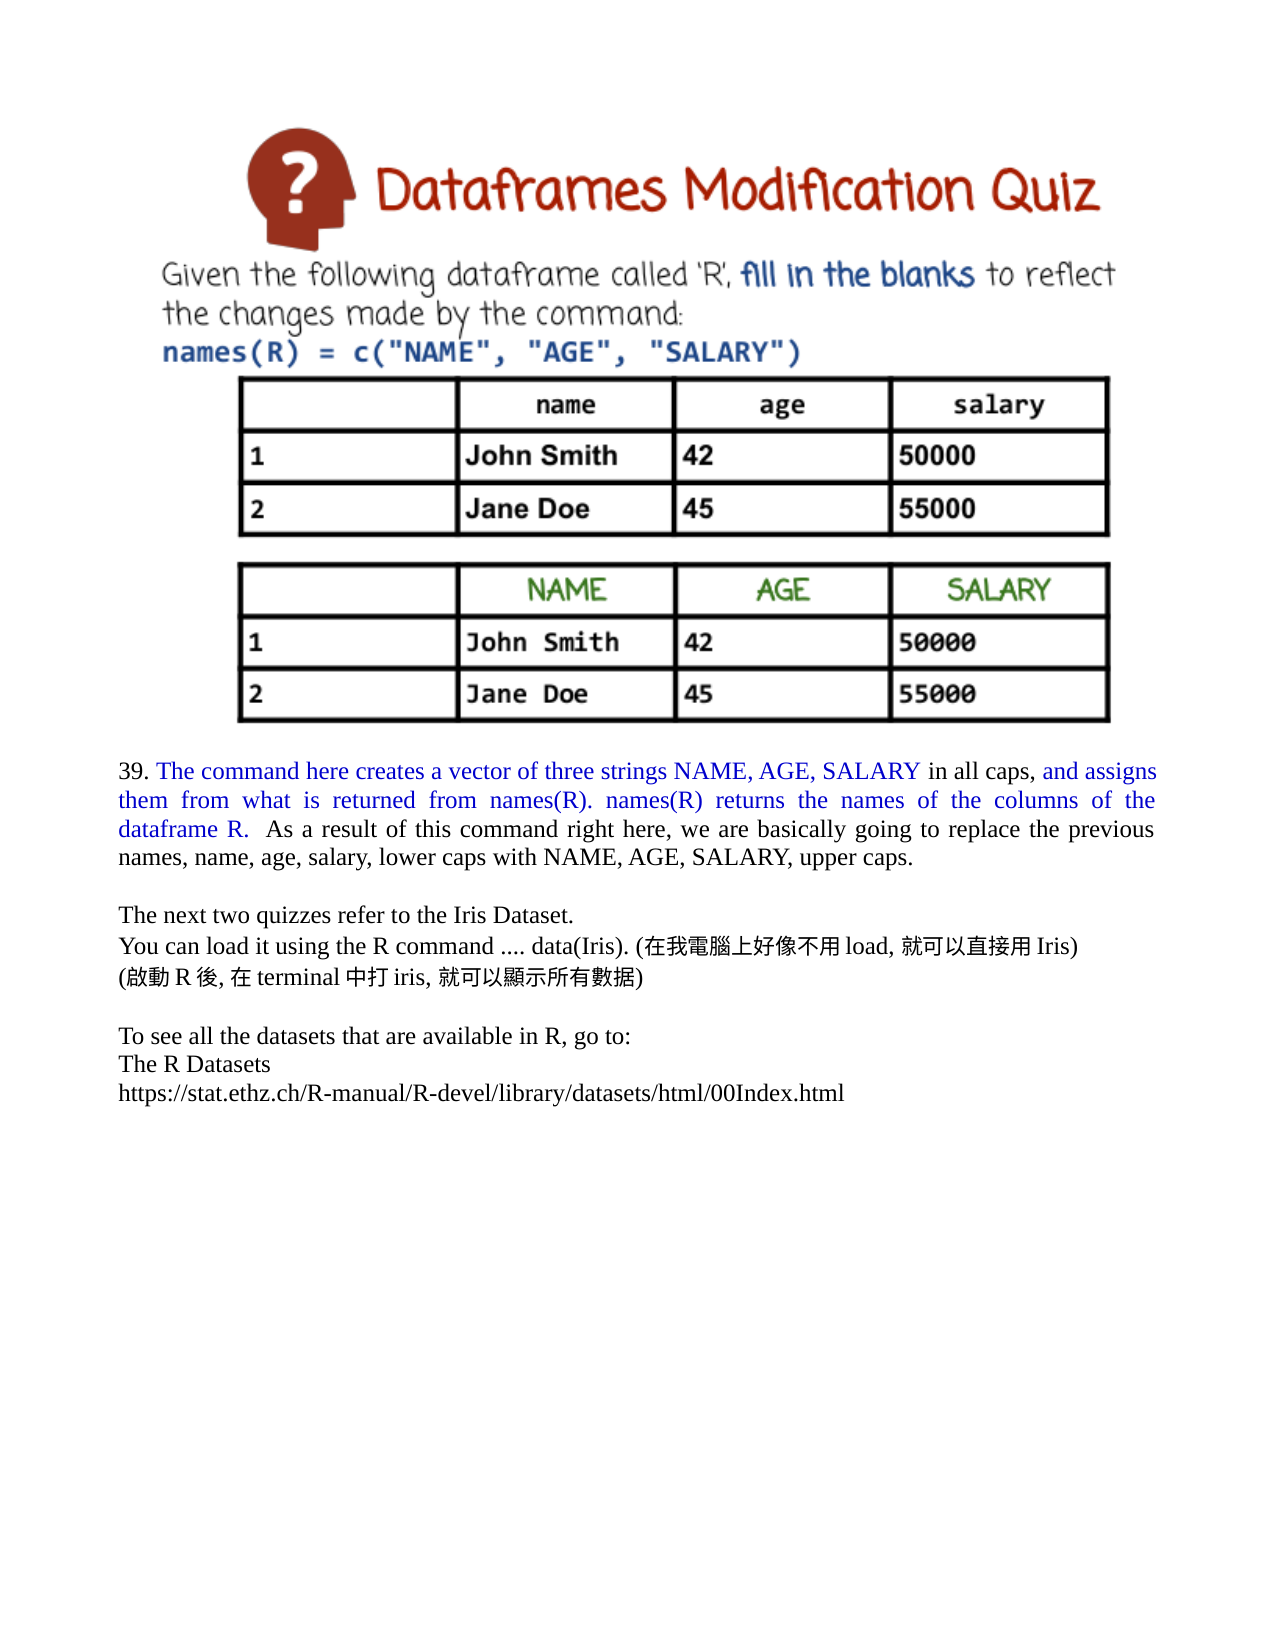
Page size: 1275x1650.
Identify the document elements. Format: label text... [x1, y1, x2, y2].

text You can load it using the R command .... data(Iris). (在我電腦上好像不用load, 就可以直接用Iris) [118, 929, 1157, 960]
text https://stat.ethz.ch/R-manual/R-devel/library/datasets/html/00Index.html [118, 1078, 1157, 1107]
text 39. The command here creates a vector of three strings NAME, AGE, SALARY in all caps, and assigns them from what is returned from names(R). names(R) returns the names of the columns of the dataframe R. As a result of this command right here, we are basically going to replace the previous names, name, age, salary, lower caps with NAME, AGE, SALARY, upper caps. [118, 756, 1157, 871]
text The R Datasets [118, 1049, 1157, 1078]
text To see all the datasets that are available in R, go to: [118, 1021, 1157, 1049]
picture [153, 118, 1122, 728]
text The next two quizzes refer to the Iris Dataset. [118, 900, 1157, 929]
text (啟動R後, 在terminal中打iris, 就可以顯示所有數据) [118, 960, 1157, 992]
